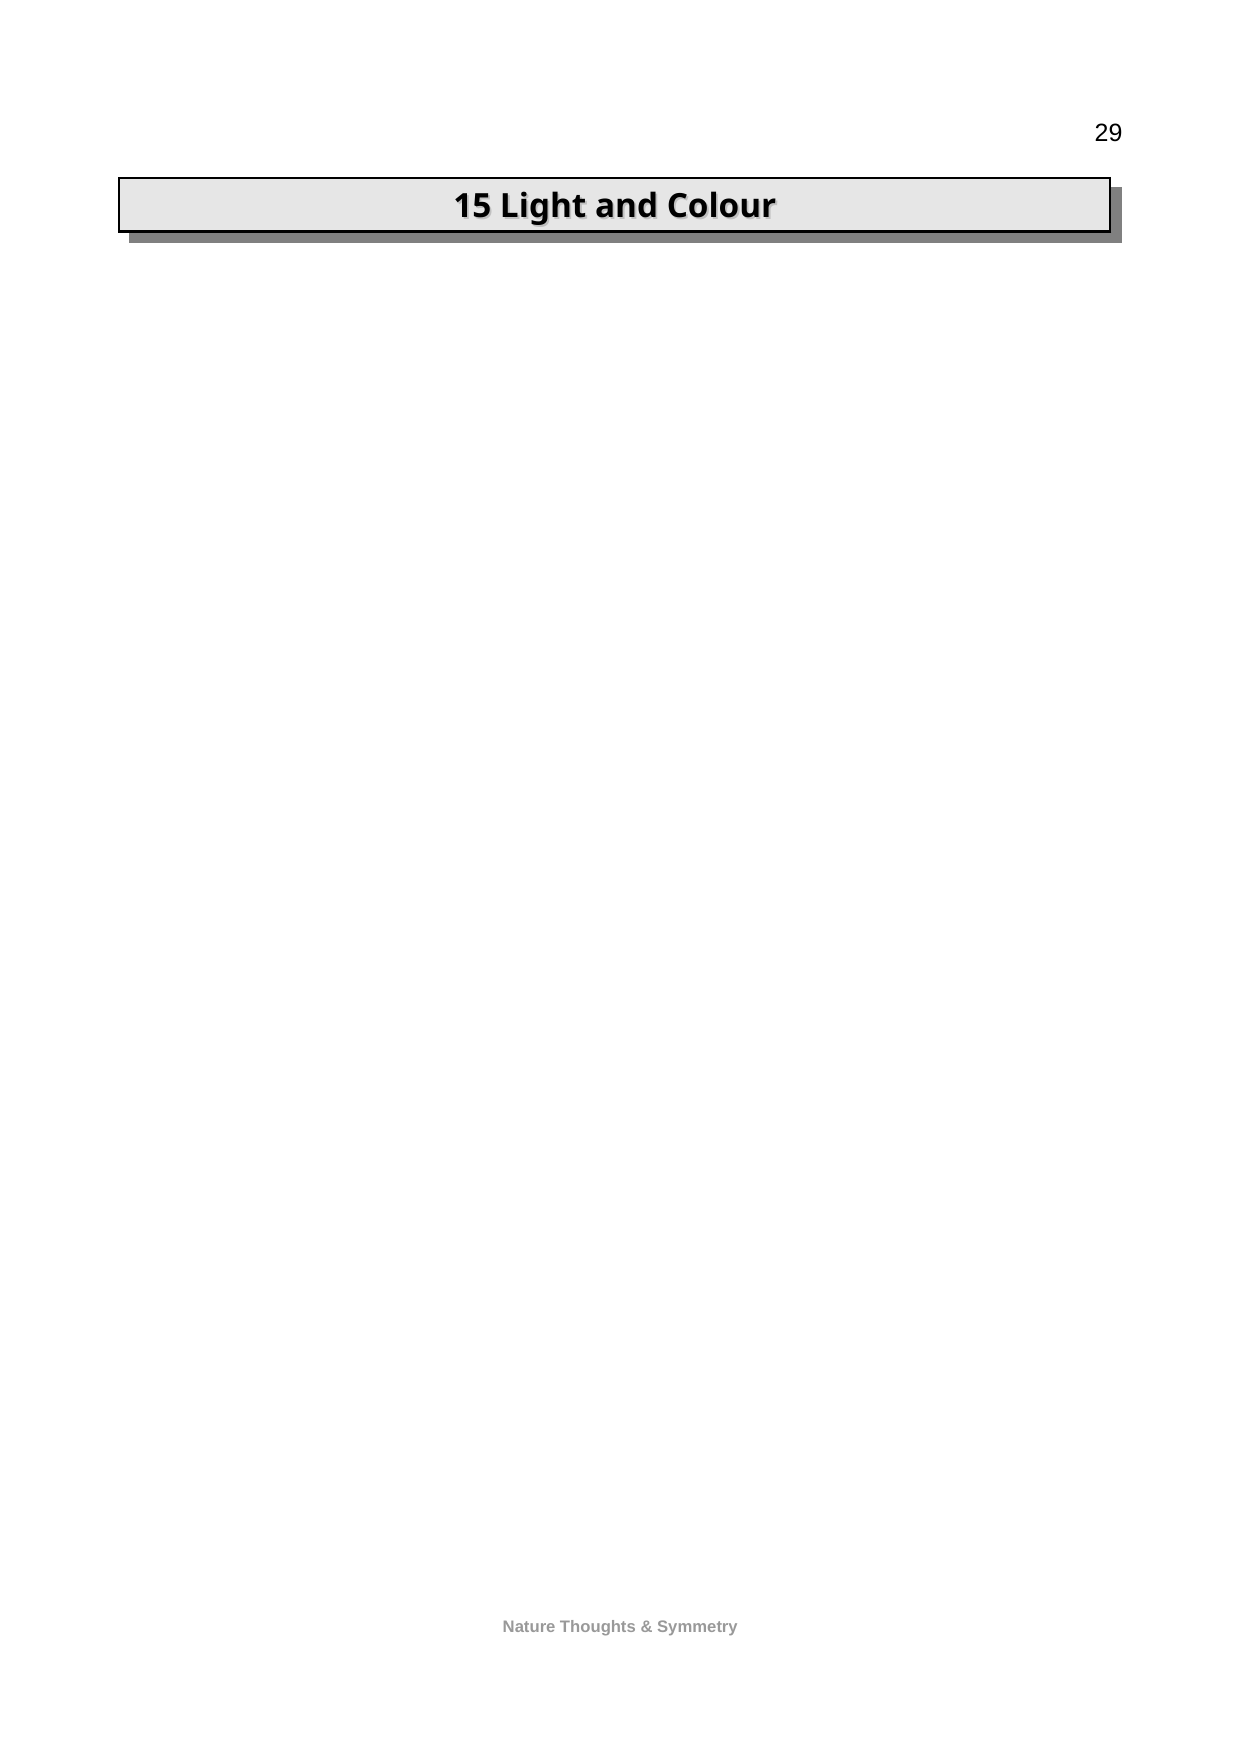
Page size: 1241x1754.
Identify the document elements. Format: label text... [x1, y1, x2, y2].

subtitle 15 Light and Colour [120, 179, 1109, 230]
